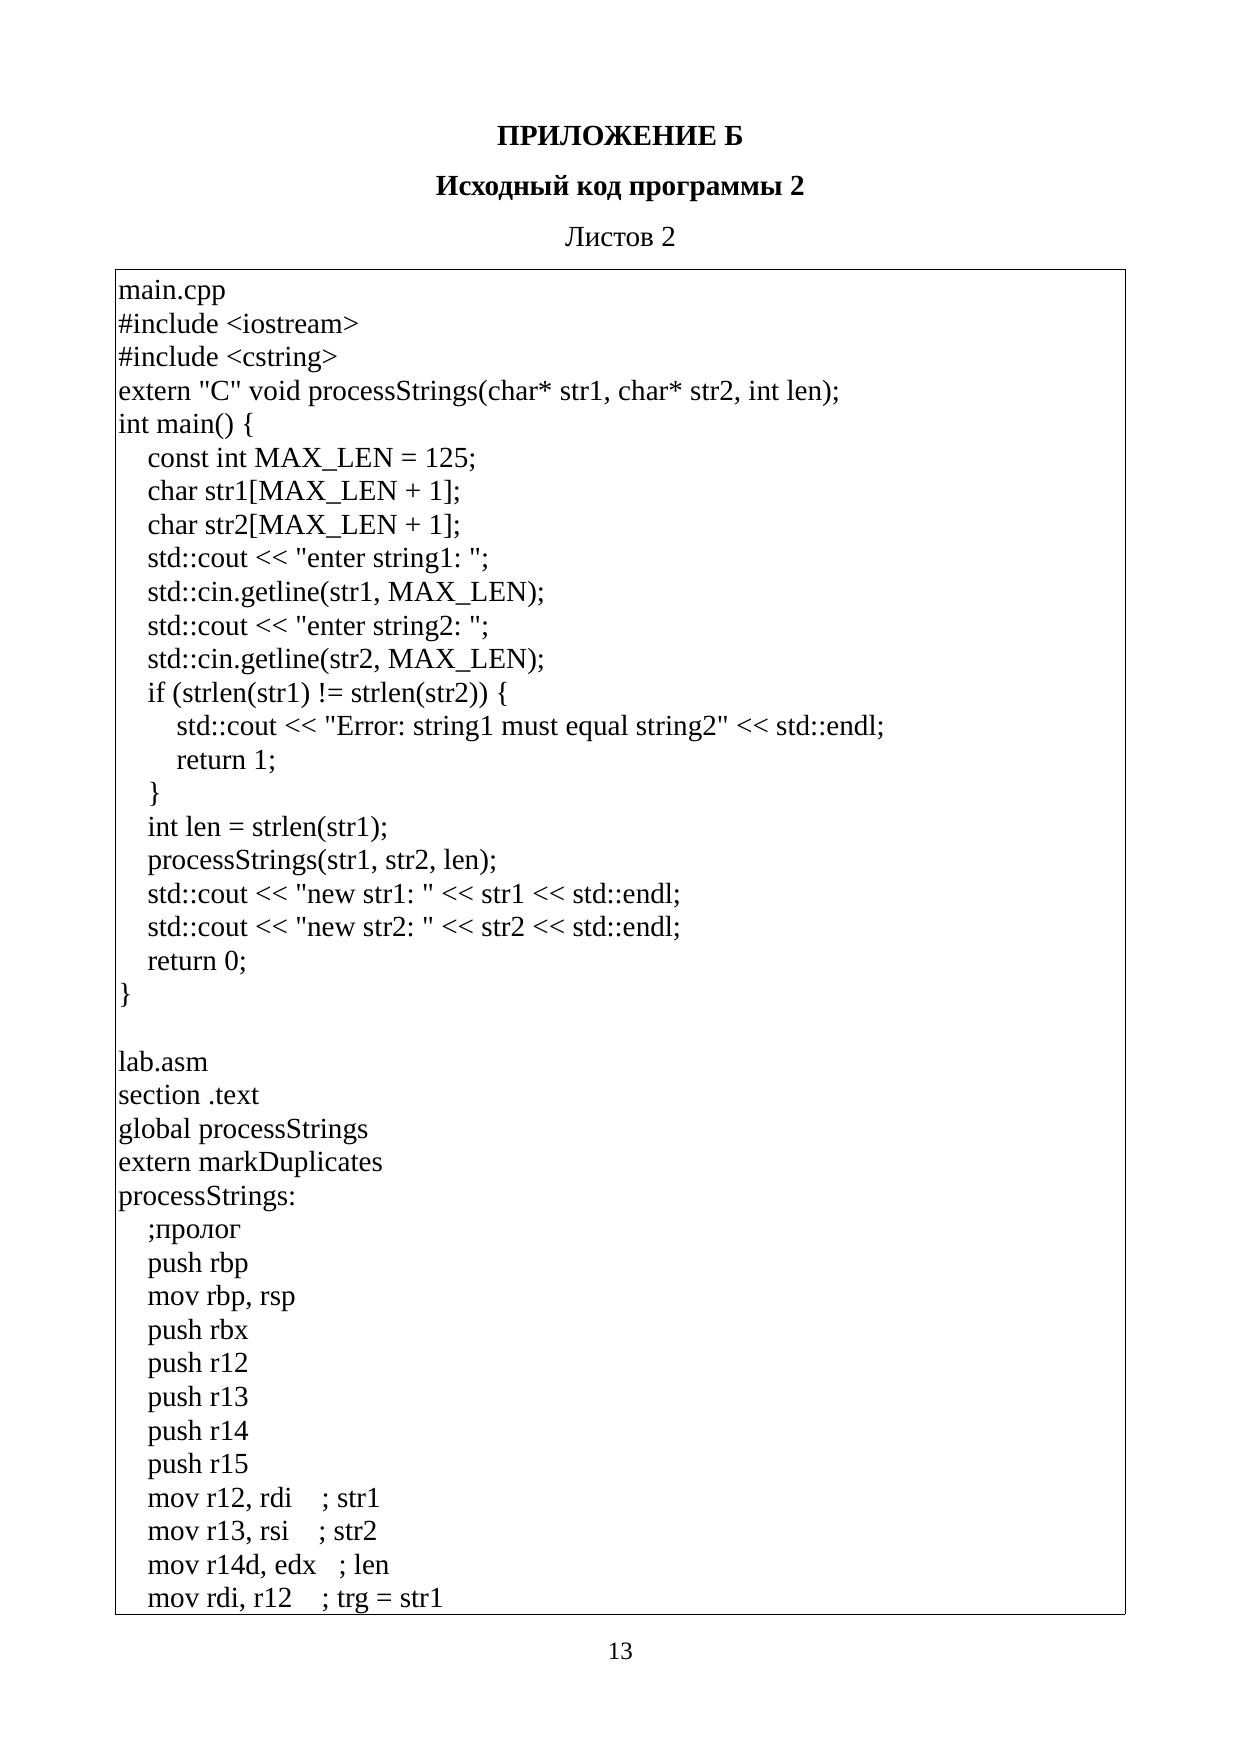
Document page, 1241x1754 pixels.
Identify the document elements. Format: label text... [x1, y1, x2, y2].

text processStrings: [118, 1178, 1122, 1211]
text mov r13, rsi ; str2 [118, 1513, 1122, 1547]
text mov r14d, edx ; len [118, 1547, 1122, 1580]
text lab.asm [118, 1044, 1122, 1077]
text Листов 2 [118, 219, 1122, 252]
text return 0; [118, 943, 1122, 977]
text int len = strlen(str1); [118, 809, 1122, 842]
text global processStrings [118, 1111, 1122, 1144]
text std::cout << "new str1: " << str1 << std::endl; [118, 876, 1122, 909]
text std::cout << "enter string2: "; [118, 608, 1122, 641]
text mov r12, rdi ; str1 [118, 1480, 1122, 1513]
text std::cout << "Error: string1 must equal string2" << std::endl; [118, 708, 1122, 742]
text char str2[MAX_LEN + 1]; [118, 507, 1122, 541]
text int main() { [118, 406, 1122, 440]
text section .text [118, 1077, 1122, 1111]
text extern markDuplicates [118, 1144, 1122, 1178]
text std::cout << "new str2: " << str2 << std::endl; [118, 909, 1122, 943]
subtitle ПРИЛОЖЕНИЕ Б [118, 118, 1122, 152]
text mov rbp, rsp [118, 1278, 1122, 1312]
text extern "C" void processStrings(char* str1, char* str2, int len); [118, 373, 1122, 406]
text #include <iostream> [118, 306, 1122, 339]
text const int MAX_LEN = 125; [118, 440, 1122, 473]
text if (strlen(str1) != strlen(str2)) { [118, 675, 1122, 708]
text std::cin.getline(str2, MAX_LEN); [118, 641, 1122, 675]
text processStrings(str1, str2, len); [118, 842, 1122, 876]
text main.cpp [116, 270, 1125, 306]
text push r15 [118, 1446, 1122, 1480]
text push r12 [118, 1346, 1122, 1379]
text mov rdi, r12 ; trg = str1 [118, 1580, 1122, 1614]
text std::cin.getline(str1, MAX_LEN); [118, 574, 1122, 608]
text ;пролог [118, 1211, 1122, 1245]
text push rbp [118, 1245, 1122, 1278]
text push rbx [118, 1312, 1122, 1346]
text } [118, 977, 1122, 1010]
text #include <cstring> [118, 339, 1122, 373]
text Исходный код программы 2 [118, 168, 1122, 202]
text std::cout << "enter string1: "; [118, 541, 1122, 574]
text } [118, 775, 1122, 809]
text char str1[MAX_LEN + 1]; [118, 473, 1122, 507]
text push r13 [118, 1379, 1122, 1413]
text return 1; [118, 742, 1122, 775]
text push r14 [118, 1413, 1122, 1446]
